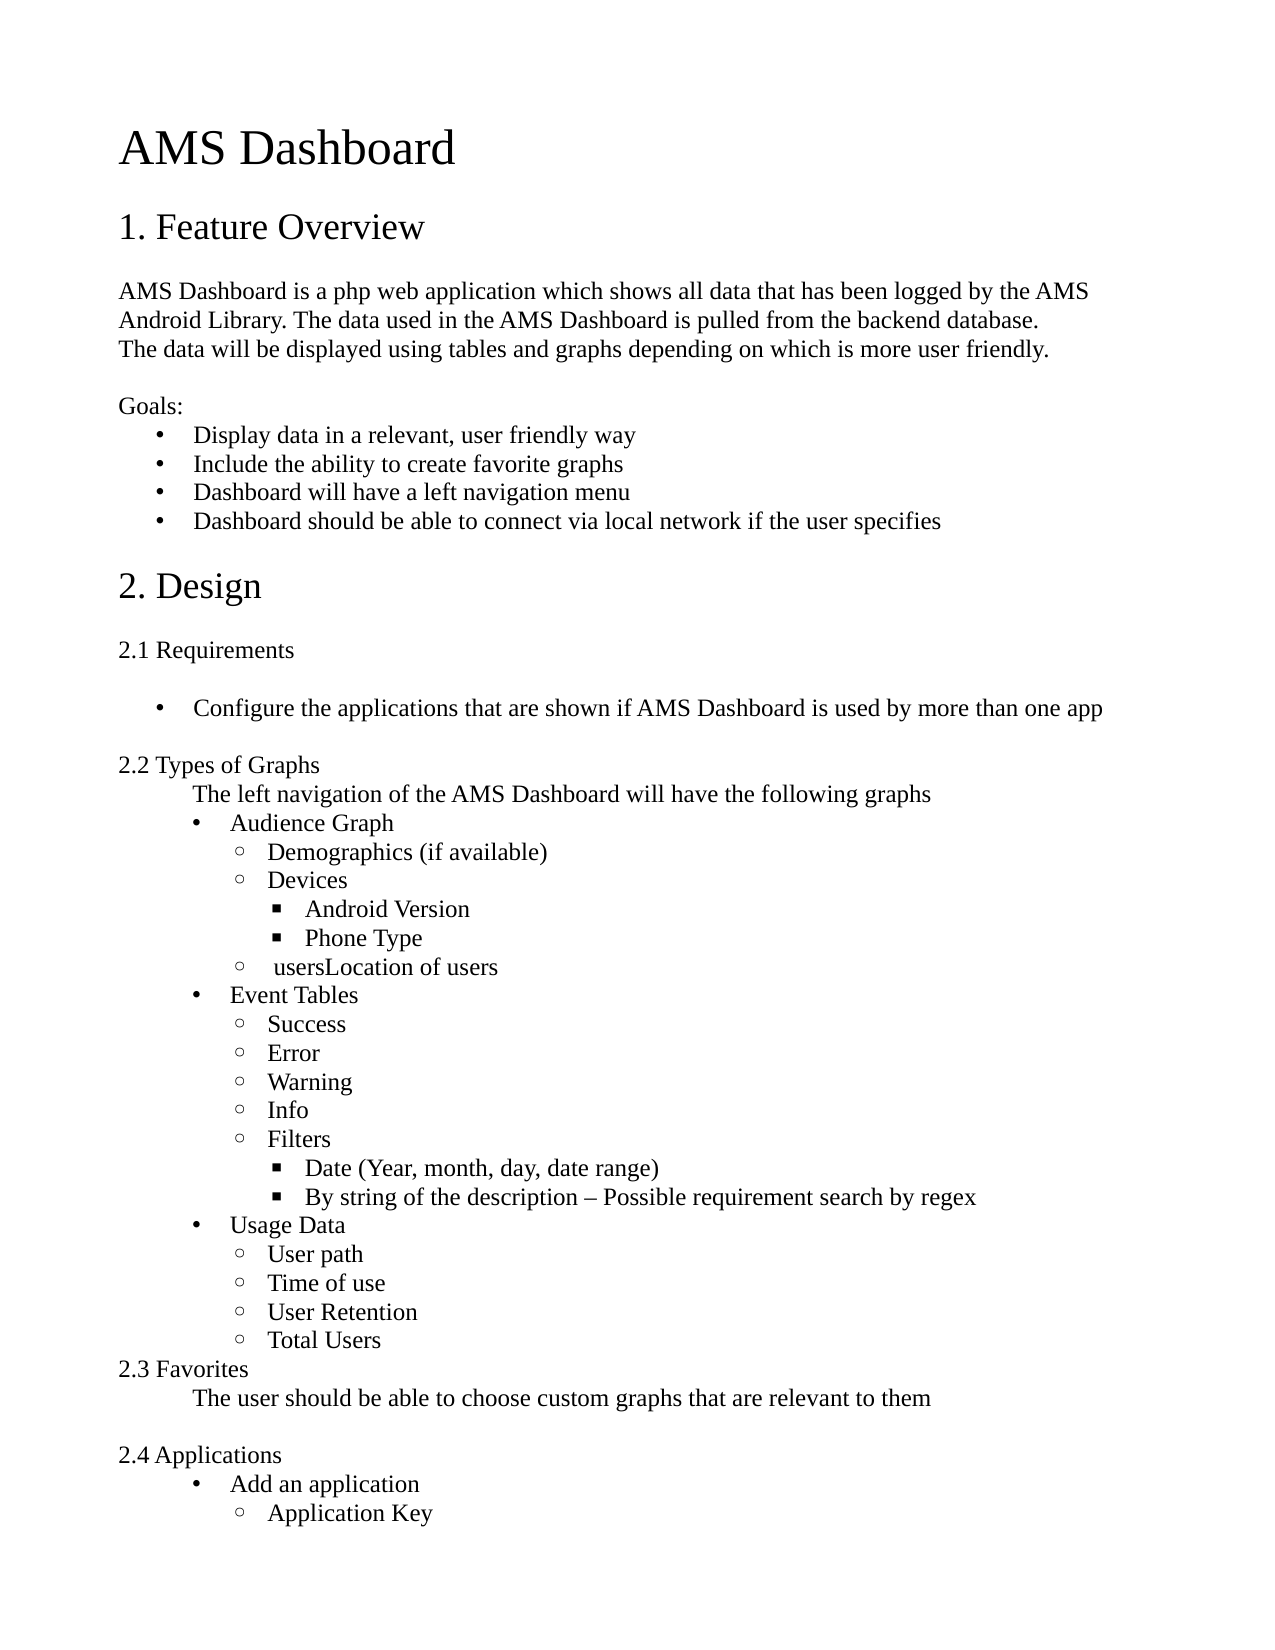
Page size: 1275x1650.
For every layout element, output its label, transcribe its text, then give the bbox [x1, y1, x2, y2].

list Time of use [229, 1268, 1157, 1297]
list Devices [229, 866, 1157, 894]
list User Retention [229, 1297, 1157, 1326]
list Include the ability to create favorite graphs [156, 449, 1157, 477]
list Date (Year, month, day, date range) [267, 1153, 1157, 1182]
list Dashboard will have a left navigation menu [156, 477, 1157, 506]
list Info [229, 1096, 1157, 1124]
text Goals: [118, 391, 1157, 420]
list User path [229, 1239, 1157, 1268]
text 2.1 Requirements [118, 636, 1157, 664]
text AMS Dashboard [118, 118, 1157, 176]
list Usage Data [192, 1211, 1157, 1239]
list By string of the description – Possible requirement search by regex [267, 1182, 1157, 1211]
list Filters [229, 1124, 1157, 1153]
text 2.2 Types of Graphs [118, 751, 1157, 779]
list Error [229, 1038, 1157, 1067]
list Add an application [192, 1469, 1157, 1498]
list Event Tables [192, 981, 1157, 1009]
text 2. Design [118, 564, 1157, 607]
text 1. Feature Overview [118, 204, 1157, 247]
list Dashboard should be able to connect via local network if the user specifies [156, 506, 1157, 535]
list Android Version [267, 894, 1157, 923]
list Configure the applications that are shown if AMS Dashboard is used by more than one app [156, 693, 1157, 722]
text The user should be able to choose custom graphs that are relevant to them [118, 1383, 1157, 1412]
list Phone Type [267, 923, 1157, 952]
list usersLocation of users [229, 952, 1157, 981]
list Total Users [229, 1326, 1157, 1354]
text 2.3 Favorites [118, 1354, 1157, 1383]
text AMS Dashboard is a php web application which shows all data that has been logged by the AMS Android Library. The data used in the AMS Dashboard is pulled from the backend database. [118, 276, 1157, 334]
list Demographics (if available) [229, 837, 1157, 866]
text The left navigation of the AMS Dashboard will have the following graphs [118, 779, 1157, 808]
list Success [229, 1009, 1157, 1038]
list Audience Graph [192, 808, 1157, 837]
text The data will be displayed using tables and graphs depending on which is more user friendly. [118, 334, 1157, 362]
list Application Key [229, 1498, 1157, 1527]
text 2.4 Applications [118, 1441, 1157, 1469]
list Display data in a relevant, user friendly way [156, 420, 1157, 449]
list Warning [229, 1067, 1157, 1096]
